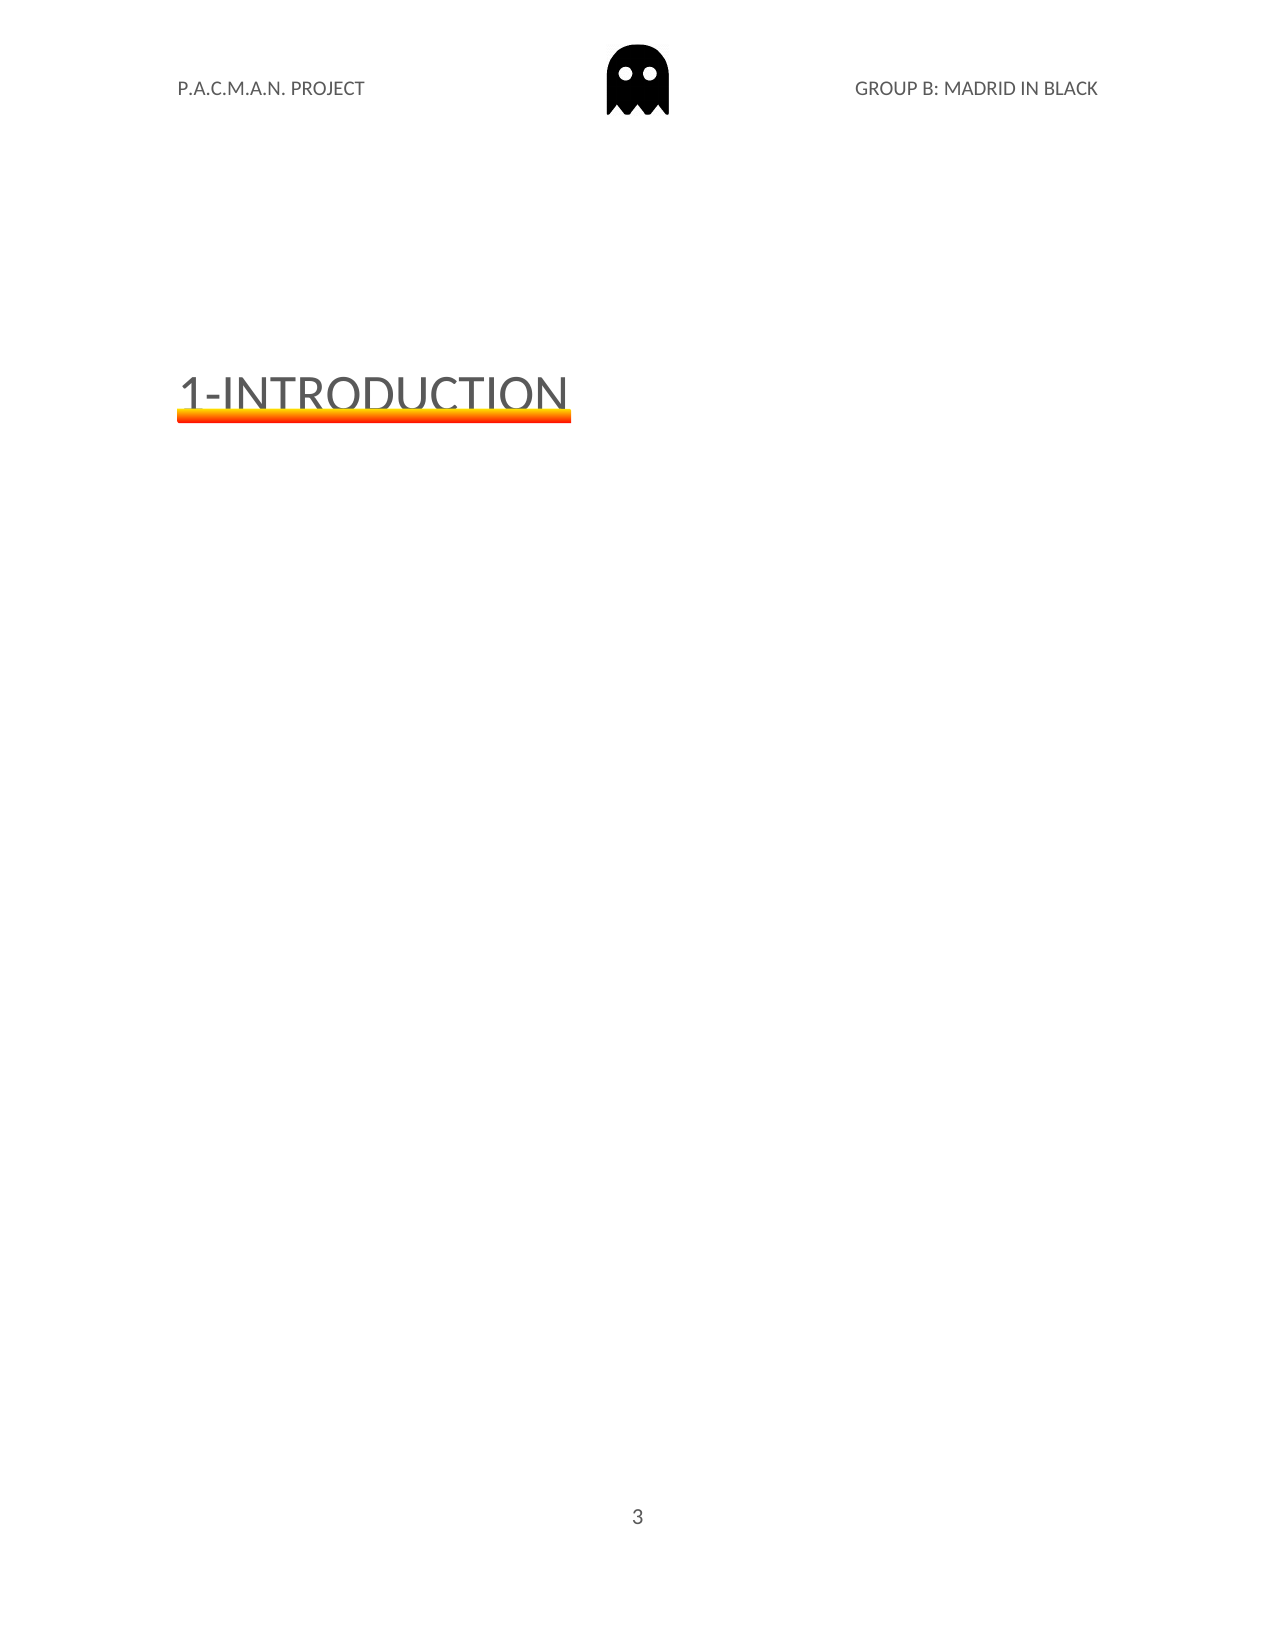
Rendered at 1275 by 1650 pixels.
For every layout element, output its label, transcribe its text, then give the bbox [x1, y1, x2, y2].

text 1-INTRODUCTION [177, 360, 1098, 426]
